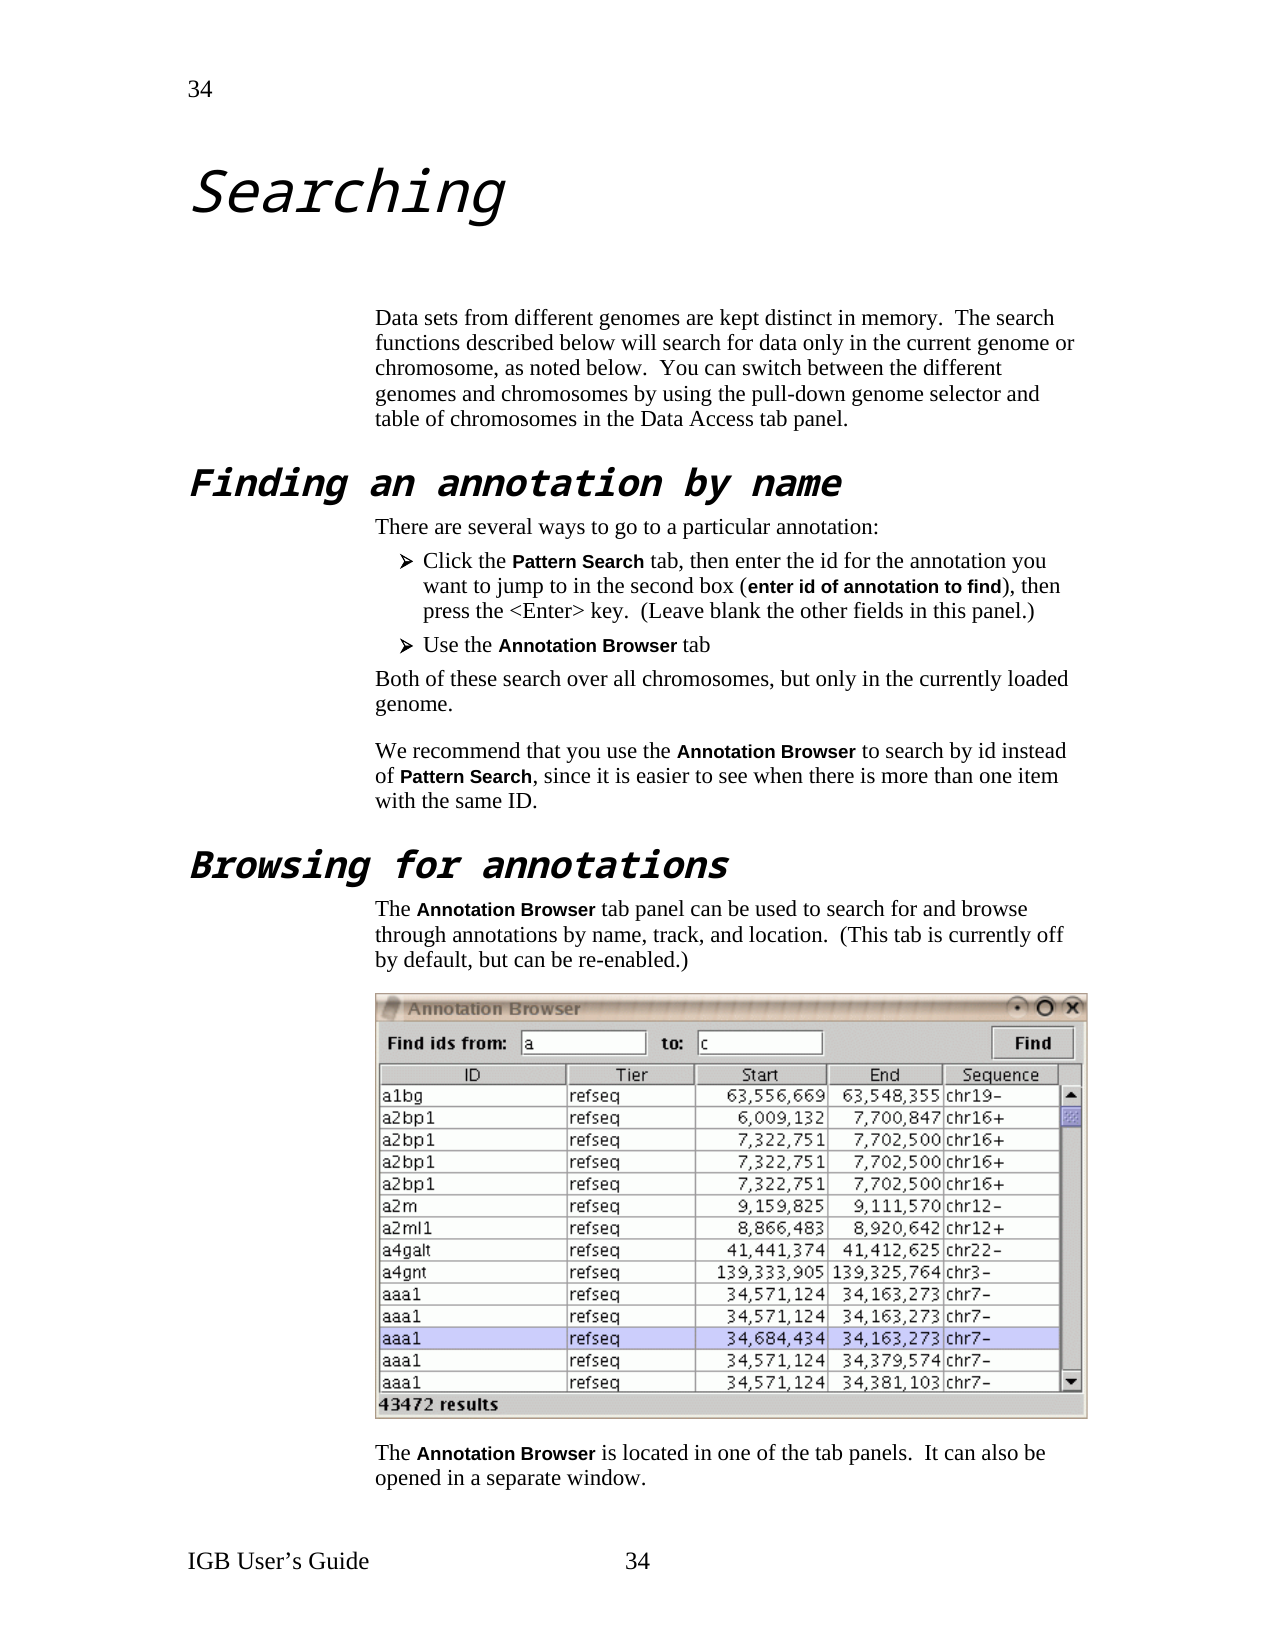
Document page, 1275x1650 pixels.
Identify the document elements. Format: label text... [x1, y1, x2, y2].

subtitle Browsing for annotations [187, 839, 1087, 890]
list Click the Pattern Search tab, then enter the id for the annotation you want to jump to in the second box (enter id of annotation to find), then press the <Enter> key. (Leave blank the other fields in this panel.) [399, 548, 1087, 624]
text The Annotation Browser tab panel can be used to search for and browse through annotations by name, track, and location. (This tab is currently off by default, but can be re-enabled.) [375, 896, 1087, 972]
subtitle Searching [187, 150, 1087, 229]
text Data sets from different genomes are kept distinct in memory. The search functions described below will search for data only in the current genome or chromosome, as noted below. You can switch between the different genomes and chromosomes by using the pull-down genome selector and table of chromosomes in the Data Access tab panel. [375, 304, 1087, 432]
text We recommend that you use the Annotation Browser to search by id instead of Pattern Search, since it is easier to see when there is more than one item with the same ID. [375, 738, 1087, 814]
subtitle Finding an annotation by name [187, 457, 1087, 508]
text The Annotation Browser is located in one of the tab panels. It can also be opened in a separate window. [375, 1440, 1087, 1491]
text Both of these search over all chromosomes, but only in the currently loaded genome. [375, 666, 1087, 717]
picture [375, 993, 1088, 1419]
list Use the Annotation Browser tab [399, 632, 1087, 658]
text There are several ways to go to a particular annotation: [375, 514, 1087, 539]
